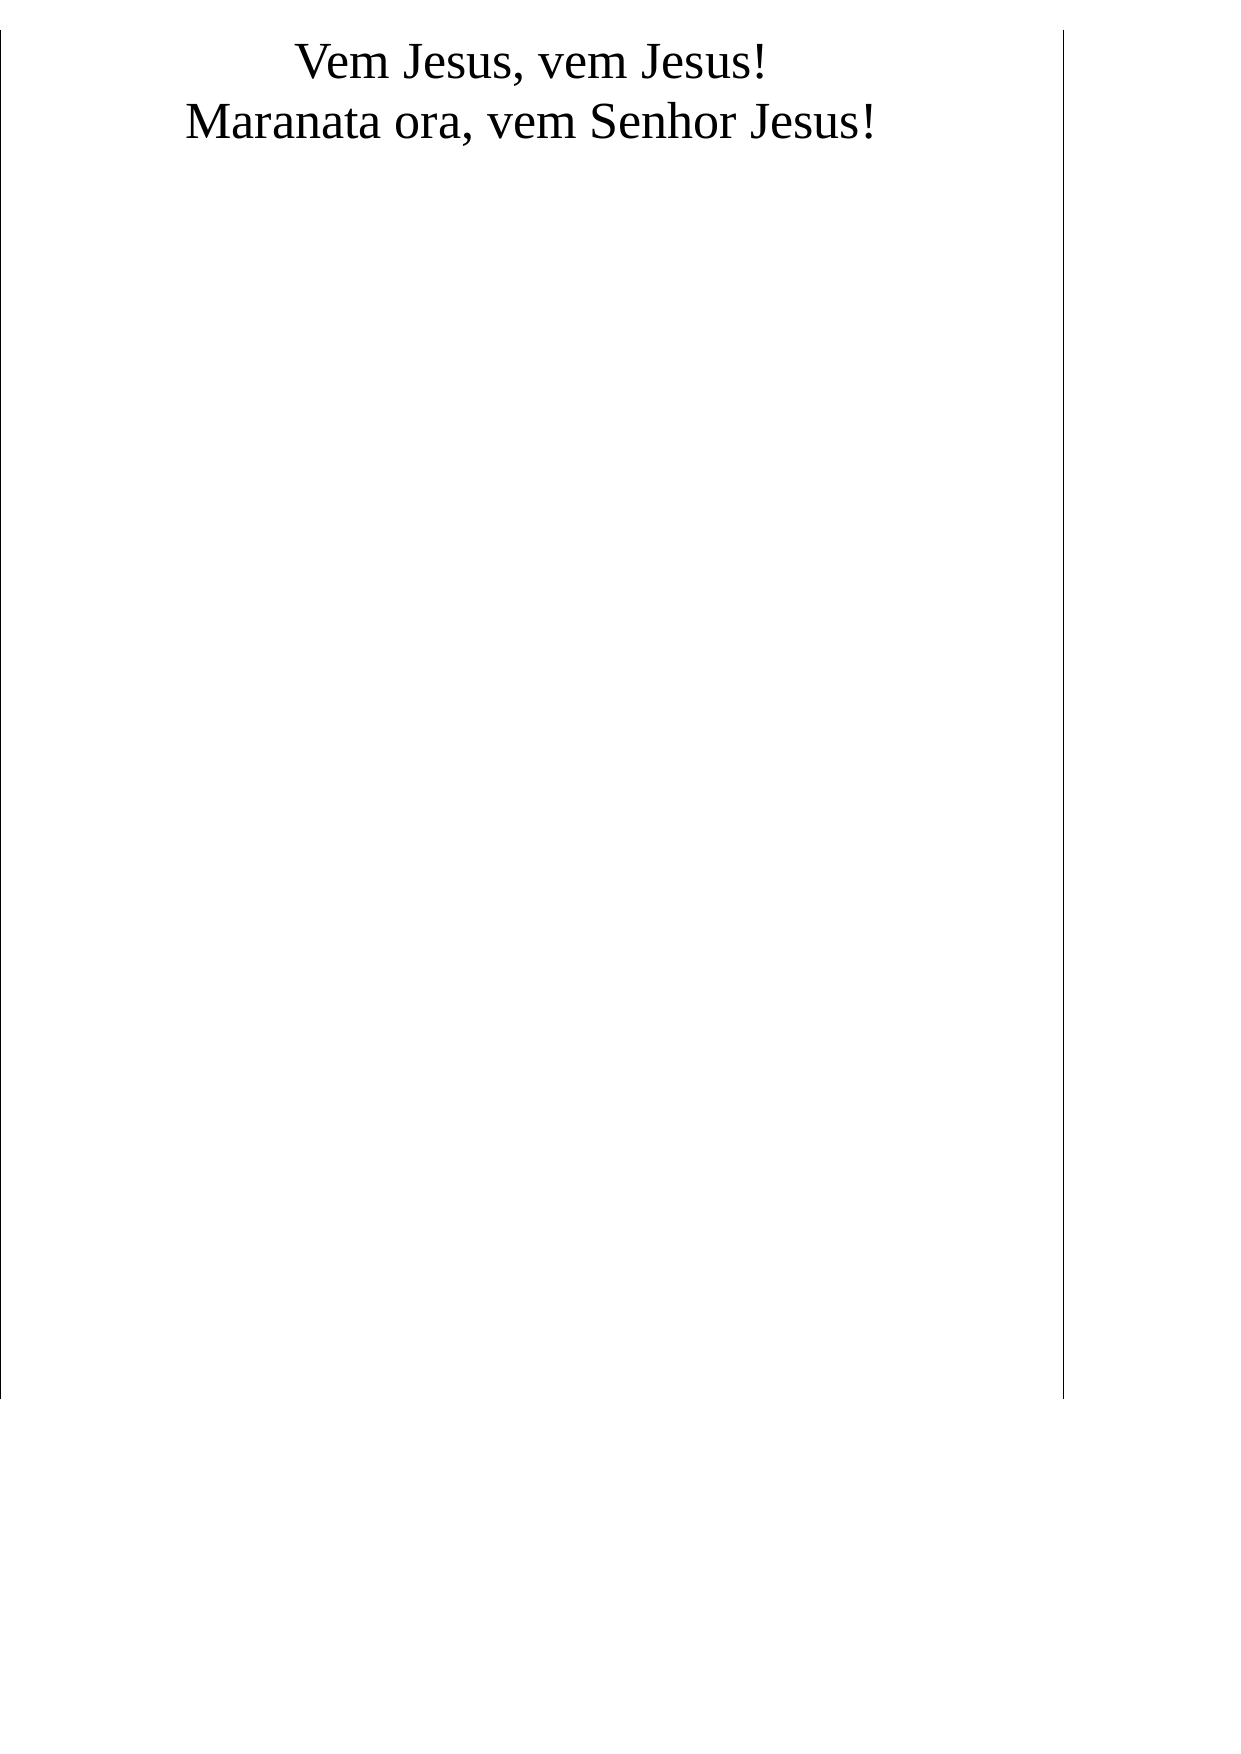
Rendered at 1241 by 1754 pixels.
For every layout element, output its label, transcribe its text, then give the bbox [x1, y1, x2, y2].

text Vem Jesus, vem Jesus! [29, 29, 1033, 89]
text Maranata ora, vem Senhor Jesus! [29, 89, 1033, 149]
